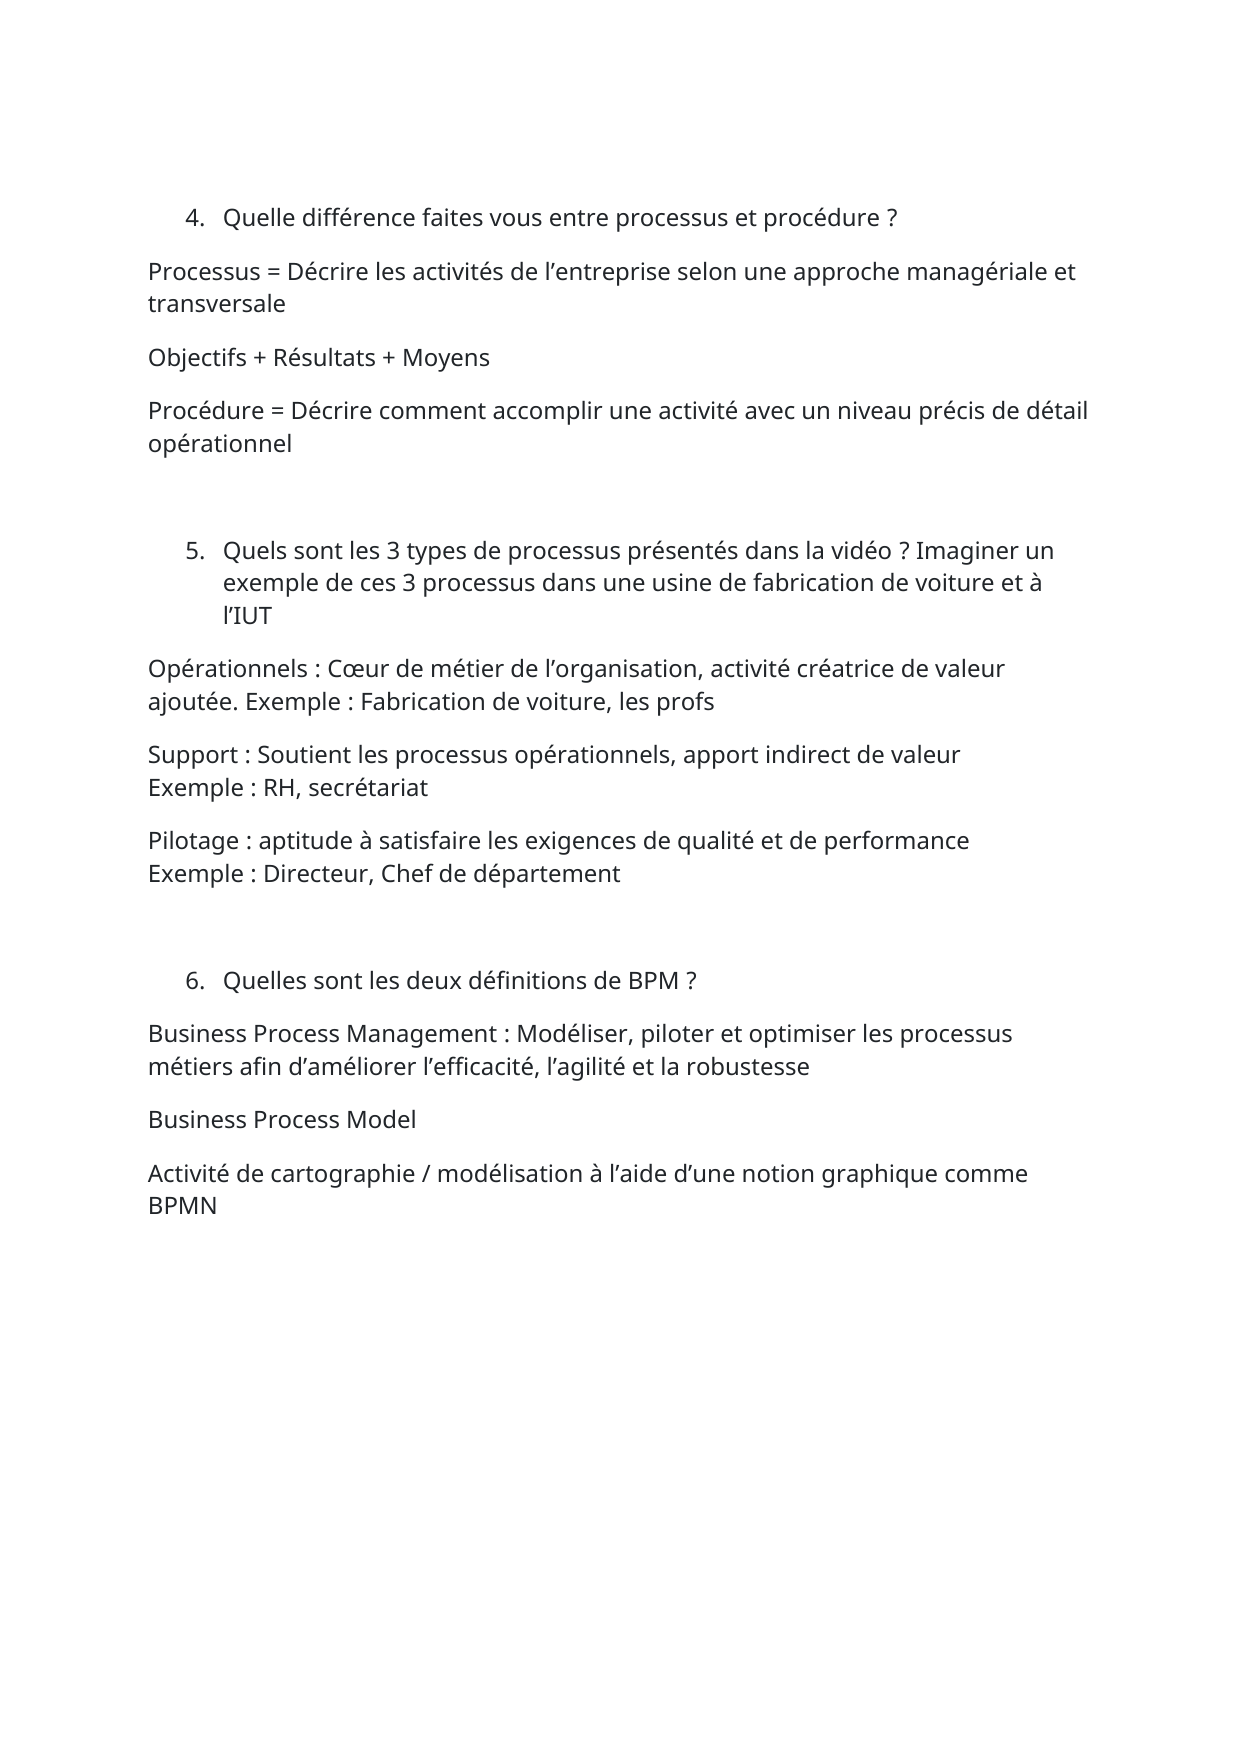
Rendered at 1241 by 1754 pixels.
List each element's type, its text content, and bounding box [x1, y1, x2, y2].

list Quels sont les 3 types de processus présentés dans la vidéo ? Imaginer un exemple de ces 3 processus dans une usine de fabrication de voiture et à l’IUT [185, 533, 1093, 631]
text Objectifs + Résultats + Moyens [148, 341, 1093, 373]
text Processus = Décrire les activités de l’entreprise selon une approche managériale et transversale [148, 254, 1093, 320]
list Quelles sont les deux définitions de BPM ? [185, 964, 1093, 996]
text Support : Soutient les processus opérationnels, apport indirect de valeur Exemple : RH, secrétariat [148, 738, 1093, 803]
list Quelle différence faites vous entre processus et procédure ? [185, 201, 1093, 234]
text Pilotage : aptitude à satisfaire les exigences de qualité et de performance Exemple : Directeur, Chef de département [148, 824, 1093, 889]
text Business Process Model [148, 1103, 1093, 1136]
text Activité de cartographie / modélisation à l’aide d’une notion graphique comme BPMN [148, 1157, 1093, 1222]
text Opérationnels : Cœur de métier de l’organisation, activité créatrice de valeur ajoutée. Exemple : Fabrication de voiture, les profs [148, 652, 1093, 717]
text Procédure = Décrire comment accomplir une activité avec un niveau précis de détail opérationnel [148, 394, 1093, 459]
text Business Process Management : Modéliser, piloter et optimiser les processus métiers afin d’améliorer l’efficacité, l’agilité et la robustesse [148, 1017, 1093, 1082]
